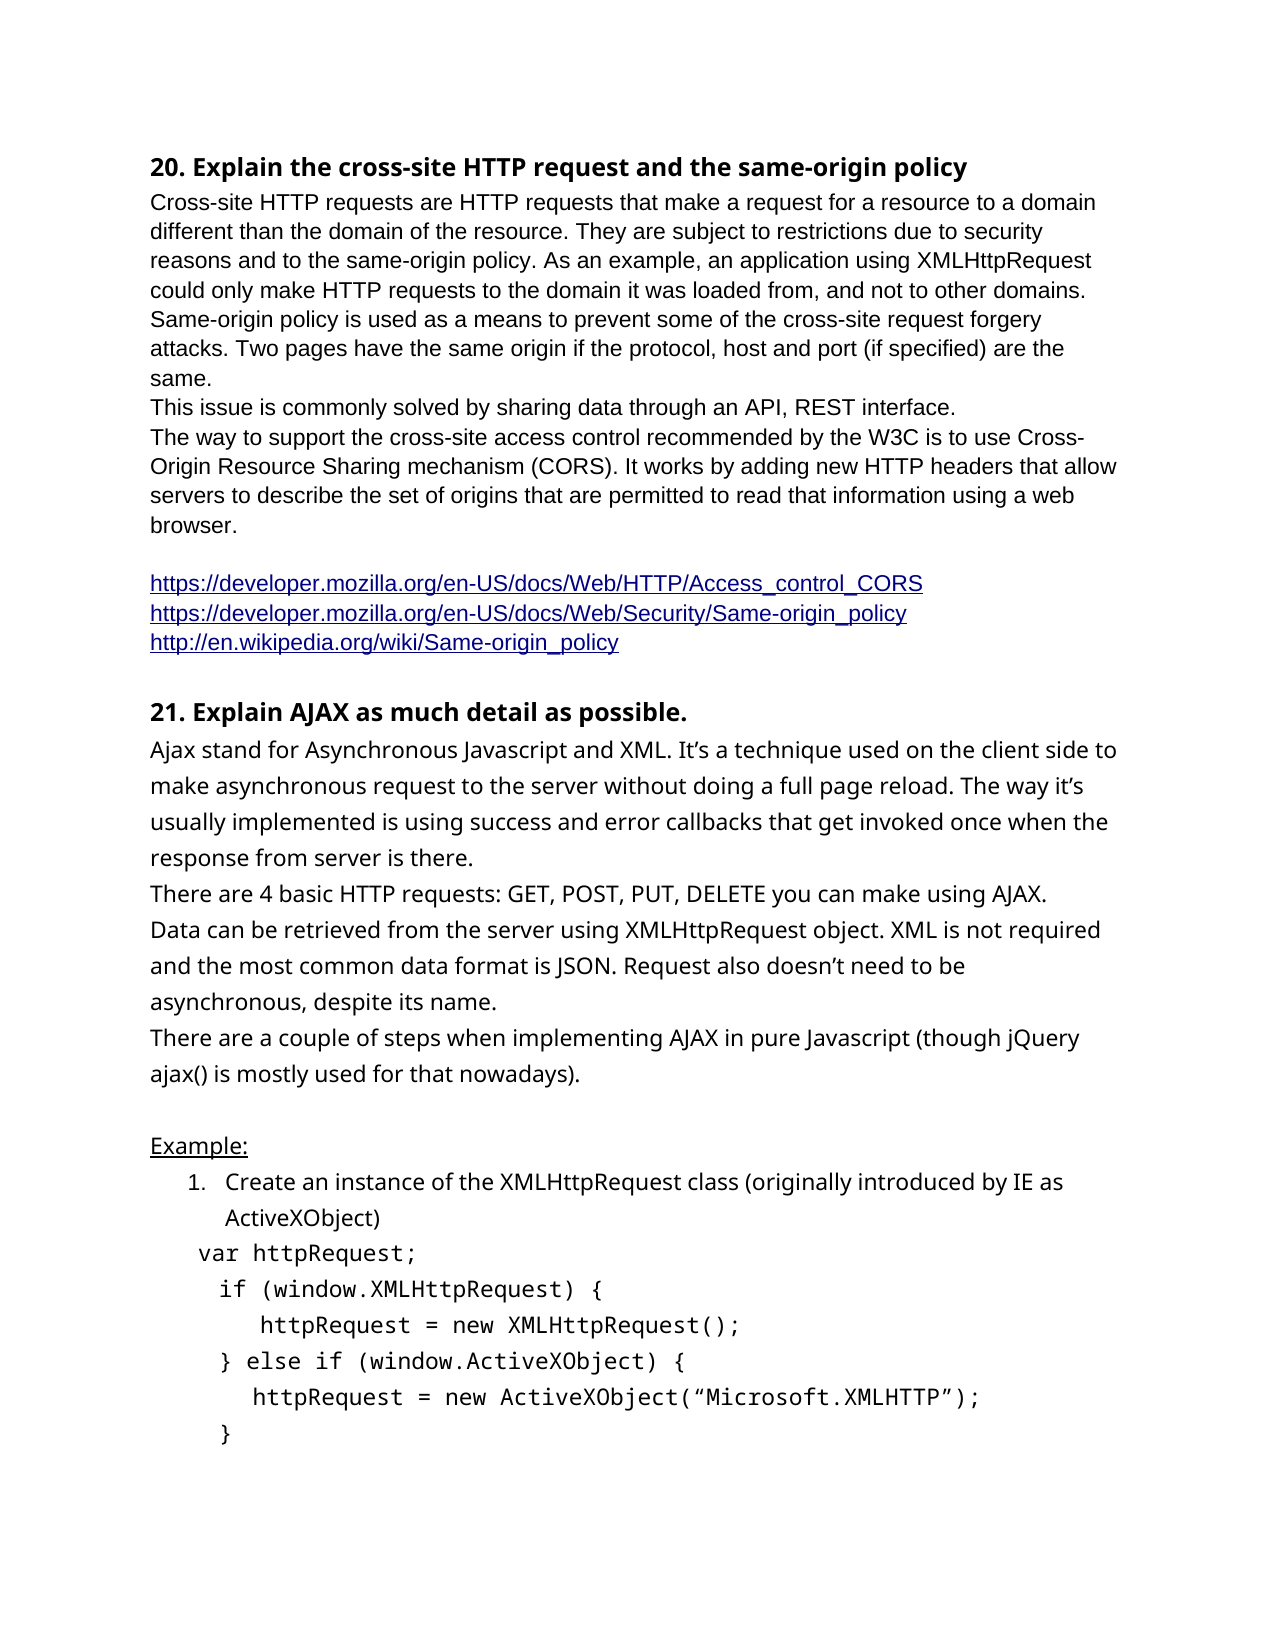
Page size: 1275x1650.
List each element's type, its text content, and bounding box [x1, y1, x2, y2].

text This issue is commonly solved by sharing data through an API, REST interface. [150, 395, 1125, 420]
text There are 4 basic HTTP requests: GET, POST, PUT, DELETE you can make using AJAX. [150, 878, 1125, 909]
text var httpRequest; [150, 1237, 1125, 1269]
text } else if (window.ActiveXObject) { [150, 1345, 1125, 1376]
text } [150, 1417, 1125, 1448]
text httpRequest = new XMLHttpRequest(); [150, 1309, 1125, 1341]
text Ajax stand for Asynchronous Javascript and XML. It’s a technique used on the client side to make asynchronous request to the server without doing a full page reload. The way it’s usually implemented is using success and error callbacks that get invoked once when the response from server is there. [150, 734, 1125, 873]
text httpRequest = new ActiveXObject(“Microsoft.XMLHTTP”); [150, 1381, 1125, 1412]
text https://developer.mozilla.org/en-US/docs/Web/HTTP/Access_control_CORS [150, 571, 1125, 597]
text Data can be retrieved from the server using XMLHttpRequest object. XML is not required and the most common data format is JSON. Request also doesn’t need to be asynchronous, despite its name. [150, 914, 1125, 1017]
text The way to support the cross-site access control recommended by the W3C is to use Cross-Origin Resource Sharing mechanism (CORS). It works by adding new HTTP headers that allow servers to describe the set of origins that are permitted to read that information using a web browser. [150, 424, 1125, 538]
text 20. Explain the cross-site HTTP request and the same-origin policy [150, 150, 1125, 184]
text Example: [150, 1129, 1125, 1161]
text https://developer.mozilla.org/en-US/docs/Web/Security/Same-origin_policy [150, 600, 1125, 626]
text if (window.XMLHttpRequest) { [150, 1273, 1125, 1304]
text There are a couple of steps when implementing AJAX in pure Javascript (though jQuery ajax() is mostly used for that nowadays). [150, 1022, 1125, 1089]
text Cross-site HTTP requests are HTTP requests that make a request for a resource to a domain different than the domain of the resource. They are subject to restrictions due to security reasons and to the same-origin policy. As an example, an application using XMLHttpRequest could only make HTTP requests to the domain it was loaded from, and not to other domains. Same-origin policy is used as a means to prevent some of the cross-site request forgery attacks. Two pages have the same origin if the protocol, host and port (if specified) are the same. [150, 189, 1125, 391]
text http://en.wikipedia.org/wiki/Same-origin_policy [150, 630, 1125, 655]
text 21. Explain AJAX as much detail as possible. [150, 695, 1125, 729]
list Create an instance of the XMLHttpRequest class (originally introduced by IE as ActiveXObject) [187, 1166, 1125, 1233]
